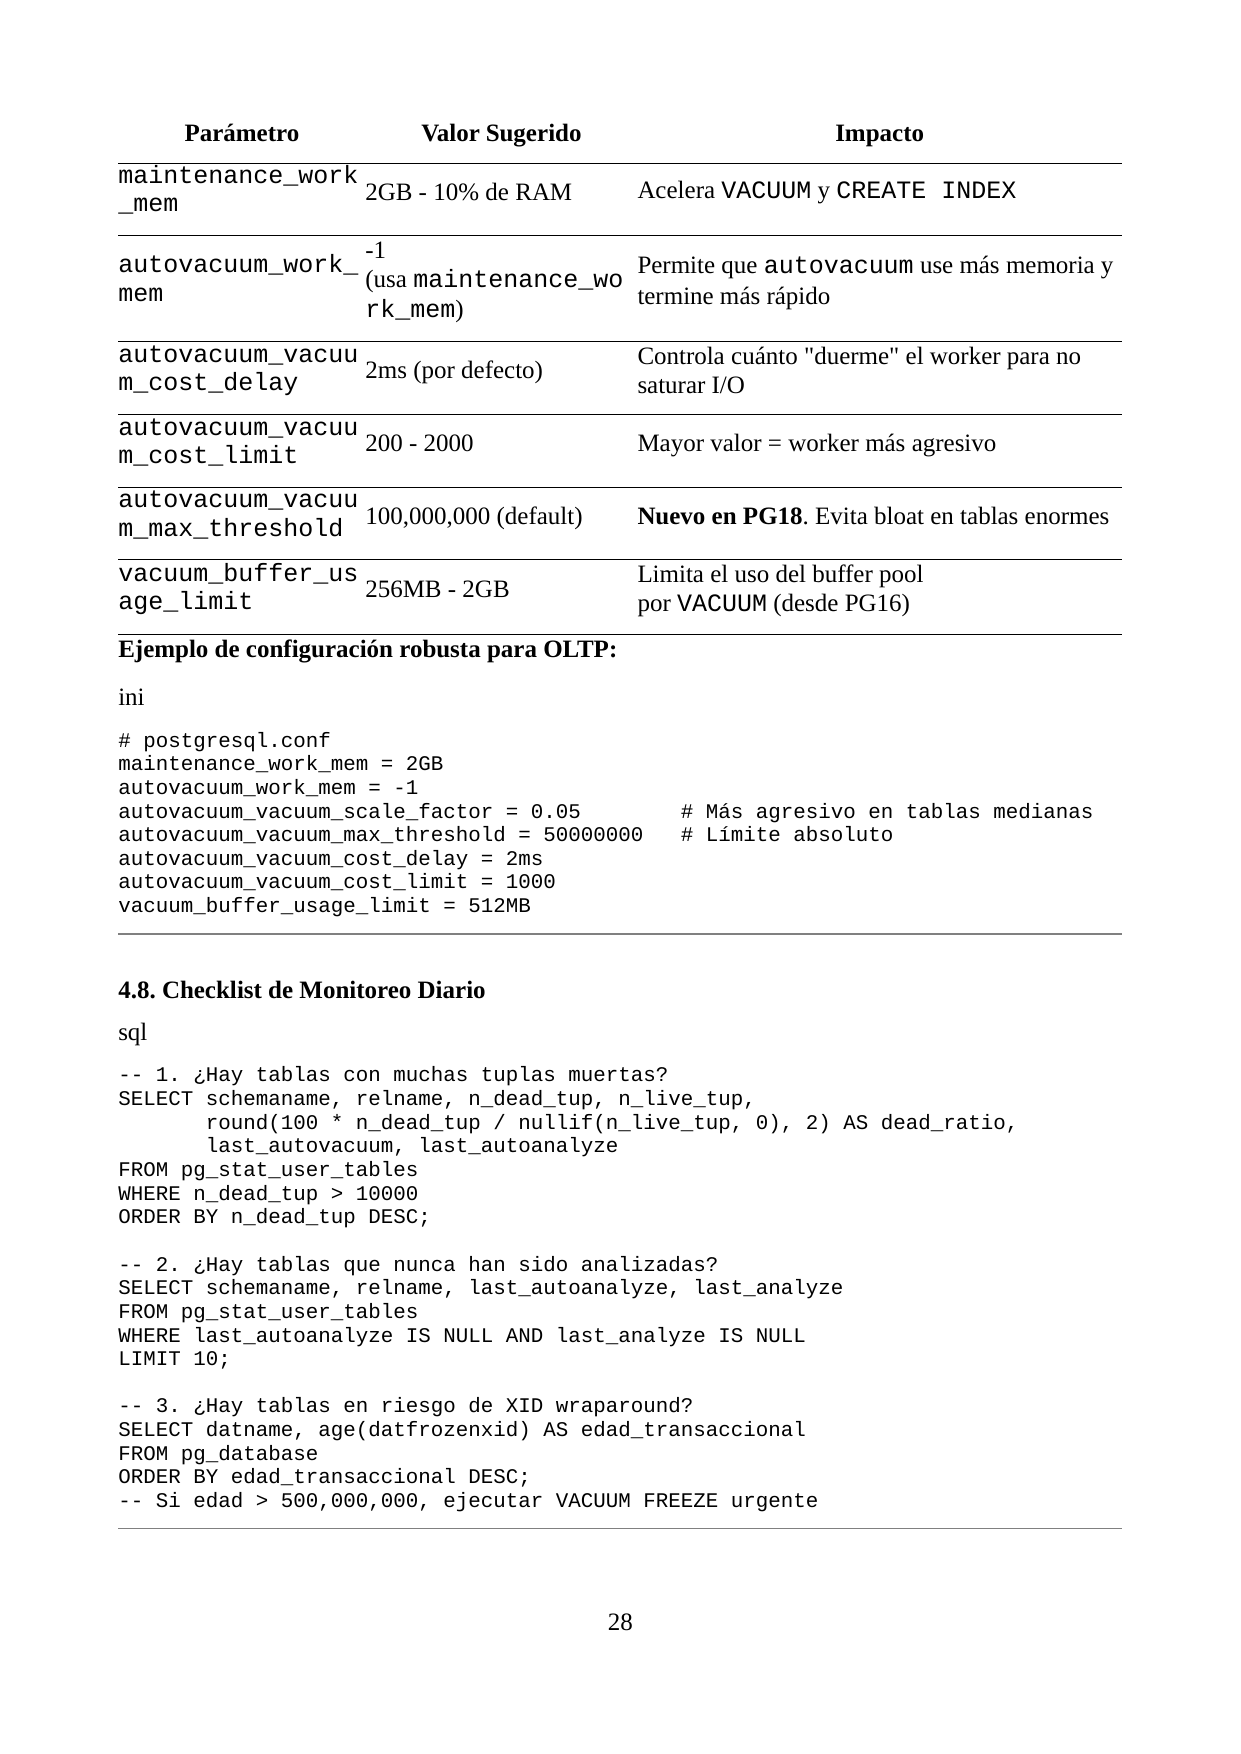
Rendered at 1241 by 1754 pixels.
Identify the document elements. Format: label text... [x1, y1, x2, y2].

table_cell Limita el uso del buffer pool por VACUUM (desde PG16) [637, 560, 1122, 634]
table_cell autovacuum_vacuum_cost_delay [118, 342, 365, 414]
text -- Si edad > 500,000,000, ejecutar VACUUM FREEZE urgente [118, 1490, 1122, 1514]
text # postgresql.conf [118, 730, 1122, 753]
text ORDER BY n_dead_tup DESC; [118, 1206, 1122, 1230]
text autovacuum_vacuum_cost_delay = 2ms [118, 848, 1122, 872]
table_cell autovacuum_vacuum_max_threshold [118, 488, 365, 559]
text sql [118, 1017, 1122, 1046]
text SELECT schemaname, relname, last_autoanalyze, last_analyze [118, 1277, 1122, 1301]
table_cell Nuevo en PG18. Evita bloat en tablas enormes [637, 488, 1122, 559]
table_cell Mayor valor = worker más agresivo [637, 415, 1122, 487]
text vacuum_buffer_usage_limit = 512MB [118, 895, 1122, 919]
text last_autovacuum, last_autoanalyze [118, 1135, 1122, 1159]
text SELECT datname, age(datfrozenxid) AS edad_transaccional [118, 1419, 1122, 1443]
subtitle 4.8. Checklist de Monitoreo Diario [118, 976, 1122, 1004]
table_header Valor Sugerido [365, 118, 637, 162]
text WHERE n_dead_tup > 10000 [118, 1183, 1122, 1206]
table_cell autovacuum_vacuum_cost_limit [118, 415, 365, 487]
table_cell 200 - 2000 [365, 415, 637, 487]
table_cell vacuum_buffer_usage_limit [118, 560, 365, 634]
text -- 3. ¿Hay tablas en riesgo de XID wraparound? [118, 1396, 1122, 1419]
text LIMIT 10; [118, 1348, 1122, 1372]
text ORDER BY edad_transaccional DESC; [118, 1466, 1122, 1490]
text -- 2. ¿Hay tablas que nunca han sido analizadas? [118, 1254, 1122, 1277]
text FROM pg_stat_user_tables [118, 1159, 1122, 1183]
table_cell autovacuum_work_mem [118, 236, 365, 341]
text FROM pg_database [118, 1443, 1122, 1466]
table_header Parámetro [118, 118, 365, 162]
text autovacuum_vacuum_max_threshold = 50000000 # Límite absoluto [118, 824, 1122, 848]
table_header Impacto [637, 118, 1122, 162]
text WHERE last_autoanalyze IS NULL AND last_analyze IS NULL [118, 1324, 1122, 1348]
text maintenance_work_mem = 2GB [118, 753, 1122, 777]
text Ejemplo de configuración robusta para OLTP: [118, 635, 1122, 663]
table_cell 100,000,000 (default) [365, 488, 637, 559]
text autovacuum_vacuum_cost_limit = 1000 [118, 872, 1122, 895]
text -- 1. ¿Hay tablas con muchas tuplas muertas? [118, 1064, 1122, 1088]
text FROM pg_stat_user_tables [118, 1301, 1122, 1324]
table_cell 2GB - 10% de RAM [365, 164, 637, 235]
table_cell 256MB - 2GB [365, 560, 637, 634]
text autovacuum_work_mem = -1 [118, 777, 1122, 801]
text autovacuum_vacuum_scale_factor = 0.05 # Más agresivo en tablas medianas [118, 801, 1122, 824]
table_cell Permite que autovacuum use más memoria y termine más rápido [637, 236, 1122, 341]
table_cell Acelera VACUUM y CREATE INDEX [637, 164, 1122, 235]
table_cell maintenance_work_mem [118, 164, 365, 235]
text round(100 * n_dead_tup / nullif(n_live_tup, 0), 2) AS dead_ratio, [118, 1112, 1122, 1135]
text ini [118, 682, 1122, 711]
table_cell -1 (usa maintenance_work_mem) [365, 236, 637, 341]
table_cell 2ms (por defecto) [365, 342, 637, 414]
table_cell Controla cuánto "duerme" el worker para no saturar I/O [637, 342, 1122, 414]
text SELECT schemaname, relname, n_dead_tup, n_live_tup, [118, 1088, 1122, 1112]
